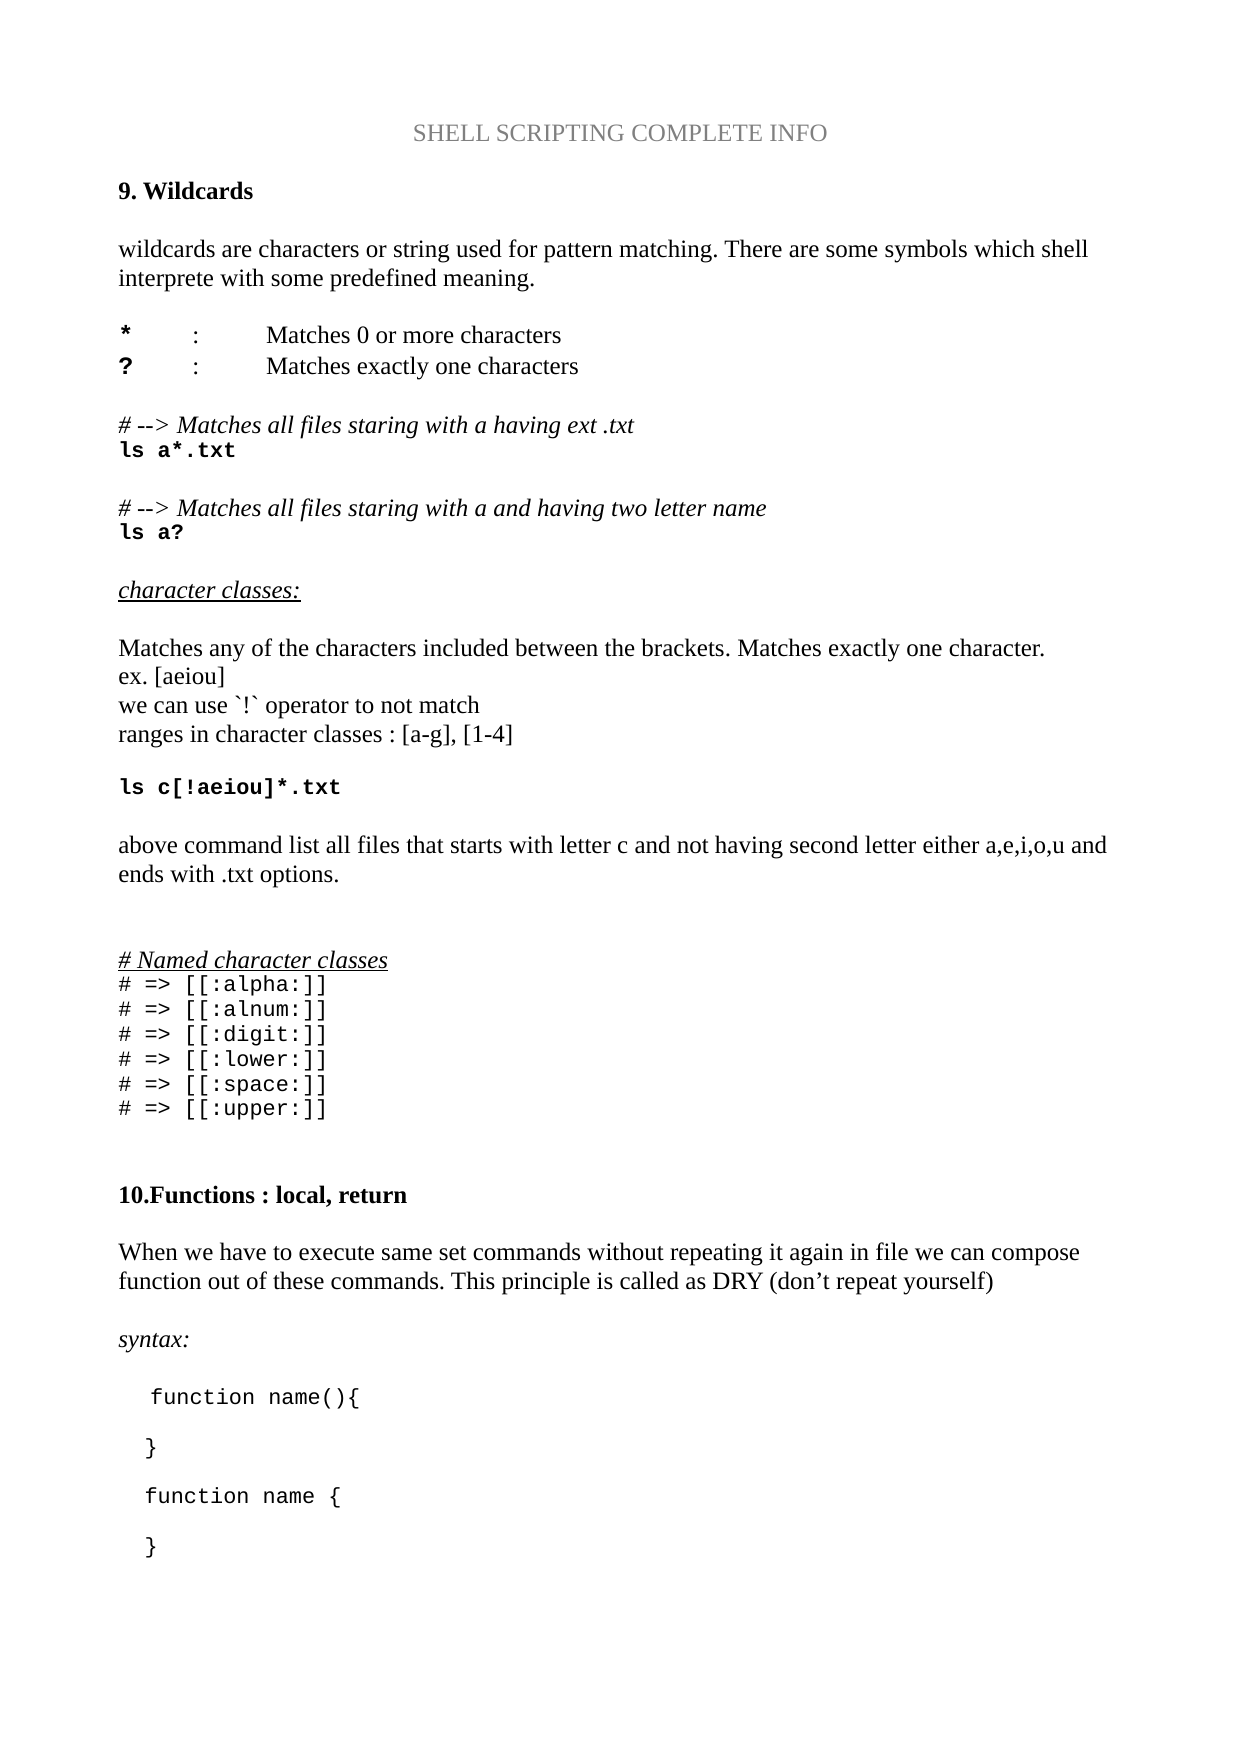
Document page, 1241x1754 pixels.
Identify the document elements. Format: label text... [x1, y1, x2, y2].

text * : Matches 0 or more characters [118, 320, 1122, 351]
text function name(){ [118, 1381, 1122, 1411]
text # => [[:alnum:]] [118, 998, 1122, 1023]
text # Named character classes [118, 945, 1122, 974]
text we can use `!` operator to not match [118, 690, 1122, 719]
text # => [[:upper:]] [118, 1098, 1122, 1122]
text ex. [aeiou] [118, 661, 1122, 690]
text # => [[:alpha:]] [118, 974, 1122, 998]
text # --> Matches all files staring with a and having two letter name [118, 493, 1122, 522]
text ls a? [118, 522, 1122, 546]
text wildcards are characters or string used for pattern matching. There are some symbols which shell interprete with some predefined meaning. [118, 234, 1122, 291]
text # => [[:space:]] [118, 1073, 1122, 1098]
text # --> Matches all files staring with a having ext .txt [118, 411, 1122, 439]
text Matches any of the characters included between the brackets. Matches exactly one character. [118, 633, 1122, 661]
text above command list all files that starts with letter c and not having second letter either a,e,i,o,u and ends with .txt options. [118, 830, 1122, 887]
text ranges in character classes : [a-g], [1-4] [118, 719, 1122, 748]
text When we have to execute same set commands without repeating it again in file we can compose function out of these commands. This principle is called as DRY (don’t repeat yourself) [118, 1237, 1122, 1295]
text # => [[:lower:]] [118, 1048, 1122, 1073]
text # => [[:digit:]] [118, 1023, 1122, 1048]
text 9. Wildcards [118, 176, 1122, 205]
text ls c[!aeiou]*.txt [118, 776, 1122, 801]
text 10.Functions : local, return [118, 1180, 1122, 1209]
text syntax: [118, 1324, 1122, 1352]
text } [118, 1535, 1122, 1560]
text ? : Matches exactly one characters [118, 351, 1122, 382]
text ls a*.txt [118, 439, 1122, 464]
text character classes: [118, 575, 1122, 604]
text function name { [118, 1485, 1122, 1510]
text } [118, 1436, 1122, 1461]
